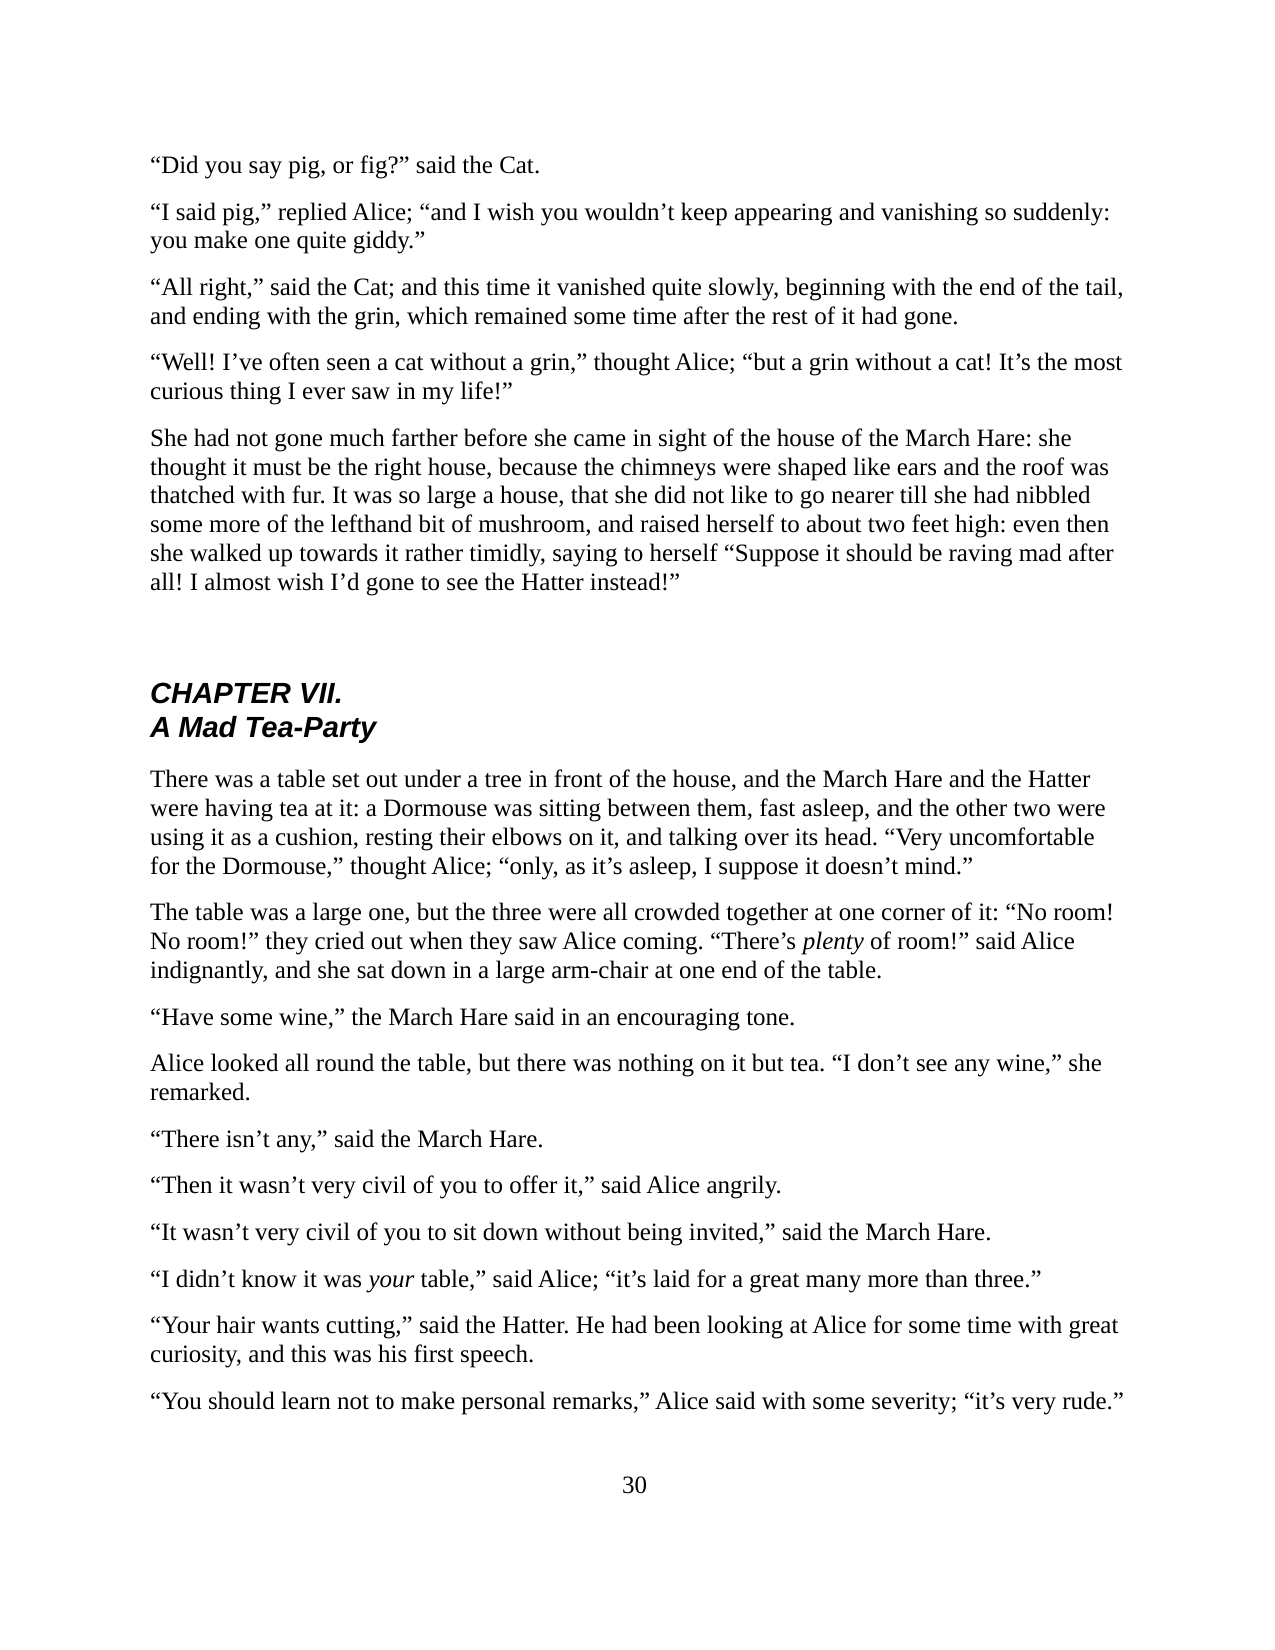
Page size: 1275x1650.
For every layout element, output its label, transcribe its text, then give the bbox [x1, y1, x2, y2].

text “Your hair wants cutting,” said the Hatter. He had been looking at Alice for some time with great curiosity, and this was his first speech. [150, 1310, 1125, 1368]
text Alice looked all round the table, but there was nothing on it but tea. “I don’t see any wine,” she remarked. [150, 1048, 1125, 1106]
text The table was a large one, but the three were all crowded together at one corner of it: “No room! No room!” they cried out when they saw Alice coming. “There’s plenty of room!” said Alice indignantly, and she sat down in a large arm-chair at one end of the table. [150, 897, 1125, 984]
text “Well! I’ve often seen a cat without a grin,” thought Alice; “but a grin without a cat! It’s the most curious thing I ever saw in my life!” [150, 347, 1125, 405]
text “All right,” said the Cat; and this time it vanished quite slowly, beginning with the end of the tail, and ending with the grin, which remained some time after the rest of it had gone. [150, 272, 1125, 329]
subtitle CHAPTER VII. A Mad Tea-Party [150, 676, 1125, 743]
text “It wasn’t very civil of you to sit down without being invited,” said the March Hare. [150, 1217, 1125, 1246]
text “You should learn not to make personal remarks,” Alice said with some severity; “it’s very rude.” [150, 1386, 1125, 1414]
text “Then it wasn’t very civil of you to offer it,” said Alice angrily. [150, 1170, 1125, 1199]
text There was a table set out under a tree in front of the house, and the March Hare and the Hatter were having tea at it: a Dormouse was sitting between them, fast asleep, and the other two were using it as a cushion, resting their elbows on it, and talking over its head. “Very uncomfortable for the Dormouse,” thought Alice; “only, as it’s asleep, I suppose it doesn’t mind.” [150, 764, 1125, 879]
text “I said pig,” replied Alice; “and I wish you wouldn’t keep appearing and vanishing so suddenly: you make one quite giddy.” [150, 197, 1125, 254]
text “There isn’t any,” said the March Hare. [150, 1124, 1125, 1152]
text “Did you say pig, or fig?” said the Cat. [150, 150, 1125, 179]
text “Have some wine,” the March Hare said in an encouraging tone. [150, 1002, 1125, 1030]
text She had not gone much farther before she came in sight of the house of the March Hare: she thought it must be the right house, because the chimneys were shaped like ears and the roof was thatched with fur. It was so large a house, that she did not like to go nearer till she had nibbled some more of the lefthand bit of mushroom, and raised herself to about two feet high: even then she walked up towards it rather timidly, saying to herself “Suppose it should be raving mad after all! I almost wish I’d gone to see the Hatter instead!” [150, 423, 1125, 595]
text “I didn’t know it was your table,” said Alice; “it’s laid for a great many more than three.” [150, 1264, 1125, 1292]
